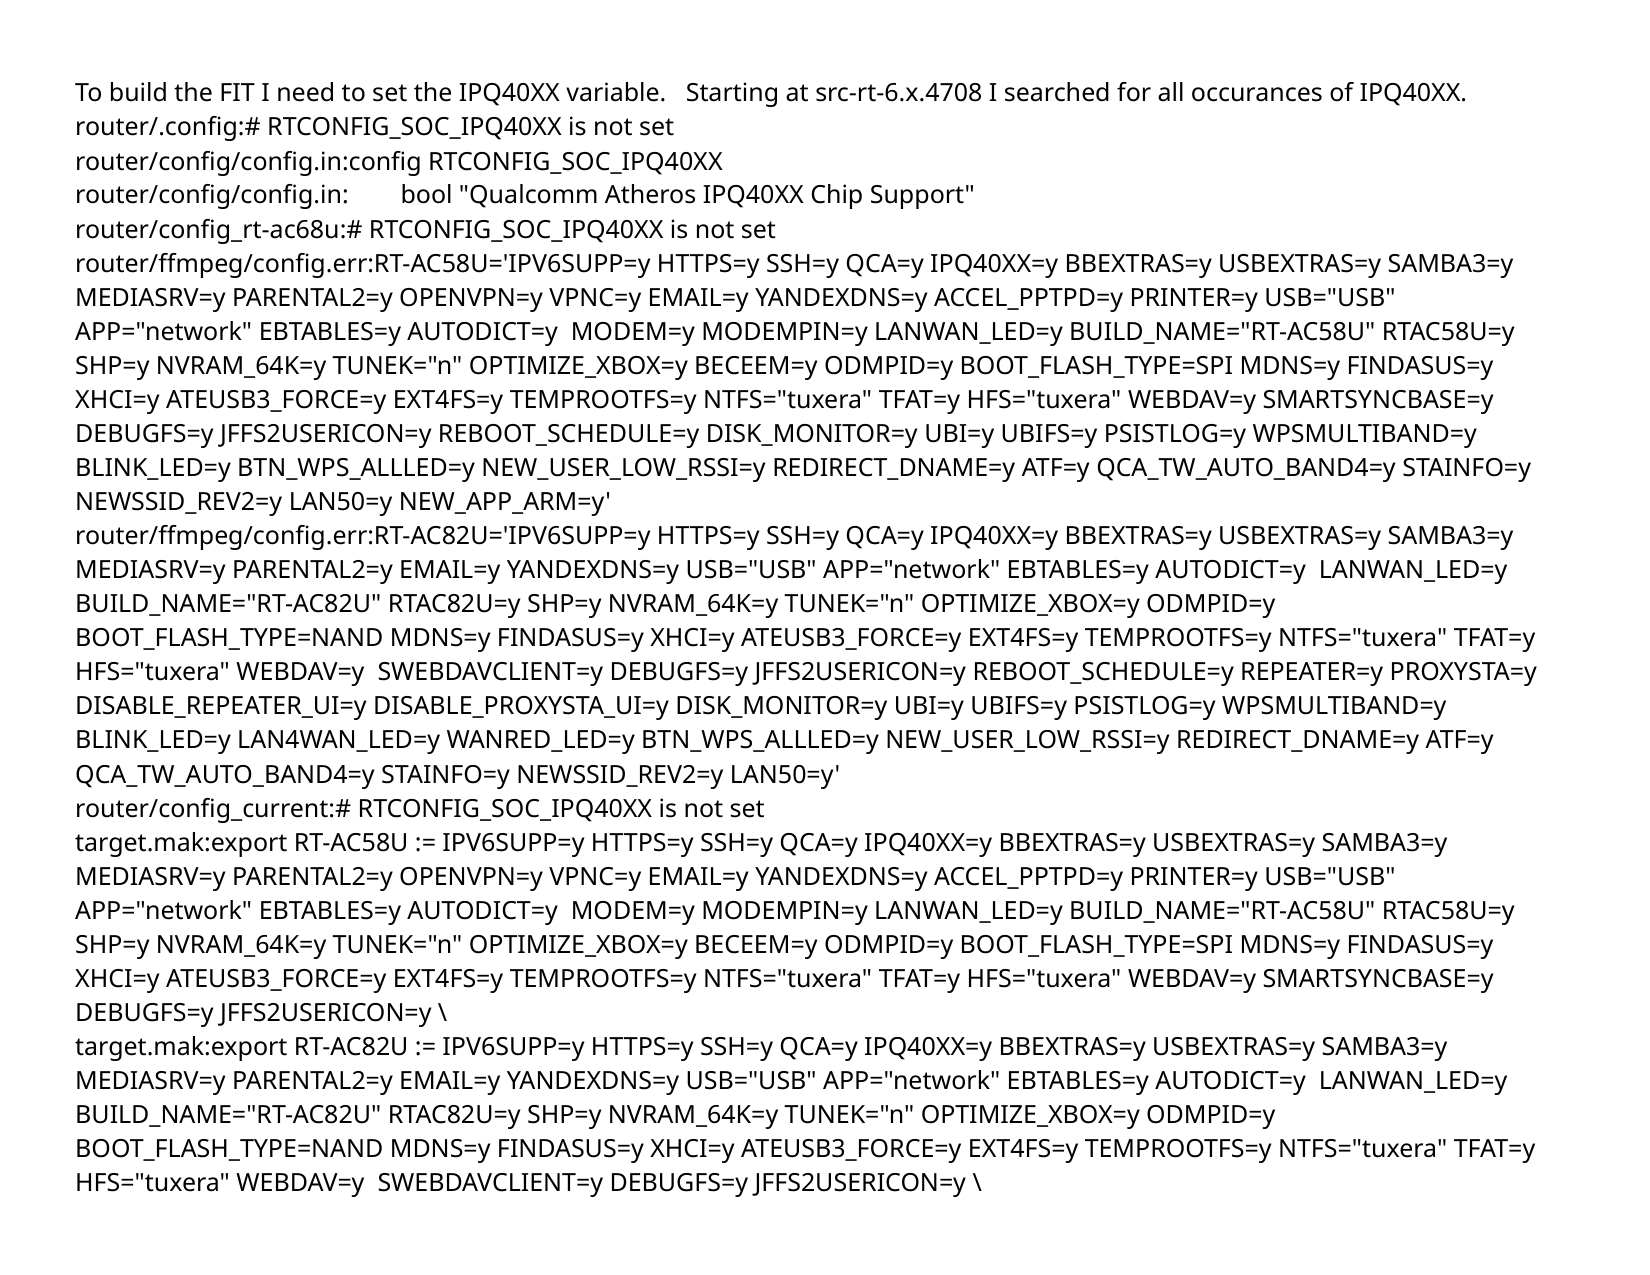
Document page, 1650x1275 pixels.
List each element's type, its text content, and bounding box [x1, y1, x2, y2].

text target.mak:export RT-AC82U := IPV6SUPP=y HTTPS=y SSH=y QCA=y IPQ40XX=y BBEXTRAS=y USBEXTRAS=y SAMBA3=y MEDIASRV=y PARENTAL2=y EMAIL=y YANDEXDNS=y USB="USB" APP="network" EBTABLES=y AUTODICT=y LANWAN_LED=y BUILD_NAME="RT-AC82U" RTAC82U=y SHP=y NVRAM_64K=y TUNEK="n" OPTIMIZE_XBOX=y ODMPID=y BOOT_FLASH_TYPE=NAND MDNS=y FINDASUS=y XHCI=y ATEUSB3_FORCE=y EXT4FS=y TEMPROOTFS=y NTFS="tuxera" TFAT=y HFS="tuxera" WEBDAV=y SWEBDAVCLIENT=y DEBUGFS=y JFFS2USERICON=y \ [75, 1029, 1575, 1199]
text To build the FIT I need to set the IPQ40XX variable. Starting at src-rt-6.x.4708 I searched for all occurances of IPQ40XX. [75, 75, 1575, 109]
text router/config_rt-ac68u:# RTCONFIG_SOC_IPQ40XX is not set [75, 211, 1575, 245]
text target.mak:export RT-AC58U := IPV6SUPP=y HTTPS=y SSH=y QCA=y IPQ40XX=y BBEXTRAS=y USBEXTRAS=y SAMBA3=y MEDIASRV=y PARENTAL2=y OPENVPN=y VPNC=y EMAIL=y YANDEXDNS=y ACCEL_PPTPD=y PRINTER=y USB="USB" APP="network" EBTABLES=y AUTODICT=y MODEM=y MODEMPIN=y LANWAN_LED=y BUILD_NAME="RT-AC58U" RTAC58U=y SHP=y NVRAM_64K=y TUNEK="n" OPTIMIZE_XBOX=y BECEEM=y ODMPID=y BOOT_FLASH_TYPE=SPI MDNS=y FINDASUS=y XHCI=y ATEUSB3_FORCE=y EXT4FS=y TEMPROOTFS=y NTFS="tuxera" TFAT=y HFS="tuxera" WEBDAV=y SMARTSYNCBASE=y DEBUGFS=y JFFS2USERICON=y \ [75, 824, 1575, 1029]
text router/ffmpeg/config.err:RT-AC58U='IPV6SUPP=y HTTPS=y SSH=y QCA=y IPQ40XX=y BBEXTRAS=y USBEXTRAS=y SAMBA3=y MEDIASRV=y PARENTAL2=y OPENVPN=y VPNC=y EMAIL=y YANDEXDNS=y ACCEL_PPTPD=y PRINTER=y USB="USB" APP="network" EBTABLES=y AUTODICT=y MODEM=y MODEMPIN=y LANWAN_LED=y BUILD_NAME="RT-AC58U" RTAC58U=y SHP=y NVRAM_64K=y TUNEK="n" OPTIMIZE_XBOX=y BECEEM=y ODMPID=y BOOT_FLASH_TYPE=SPI MDNS=y FINDASUS=y XHCI=y ATEUSB3_FORCE=y EXT4FS=y TEMPROOTFS=y NTFS="tuxera" TFAT=y HFS="tuxera" WEBDAV=y SMARTSYNCBASE=y DEBUGFS=y JFFS2USERICON=y REBOOT_SCHEDULE=y DISK_MONITOR=y UBI=y UBIFS=y PSISTLOG=y WPSMULTIBAND=y BLINK_LED=y BTN_WPS_ALLLED=y NEW_USER_LOW_RSSI=y REDIRECT_DNAME=y ATF=y QCA_TW_AUTO_BAND4=y STAINFO=y NEWSSID_REV2=y LAN50=y NEW_APP_ARM=y' [75, 245, 1575, 518]
text router/.config:# RTCONFIG_SOC_IPQ40XX is not set [75, 109, 1575, 143]
text router/config/config.in: bool "Qualcomm Atheros IPQ40XX Chip Support" [75, 177, 1575, 211]
text router/config_current:# RTCONFIG_SOC_IPQ40XX is not set [75, 790, 1575, 824]
text router/config/config.in:config RTCONFIG_SOC_IPQ40XX [75, 143, 1575, 177]
text router/ffmpeg/config.err:RT-AC82U='IPV6SUPP=y HTTPS=y SSH=y QCA=y IPQ40XX=y BBEXTRAS=y USBEXTRAS=y SAMBA3=y MEDIASRV=y PARENTAL2=y EMAIL=y YANDEXDNS=y USB="USB" APP="network" EBTABLES=y AUTODICT=y LANWAN_LED=y BUILD_NAME="RT-AC82U" RTAC82U=y SHP=y NVRAM_64K=y TUNEK="n" OPTIMIZE_XBOX=y ODMPID=y BOOT_FLASH_TYPE=NAND MDNS=y FINDASUS=y XHCI=y ATEUSB3_FORCE=y EXT4FS=y TEMPROOTFS=y NTFS="tuxera" TFAT=y HFS="tuxera" WEBDAV=y SWEBDAVCLIENT=y DEBUGFS=y JFFS2USERICON=y REBOOT_SCHEDULE=y REPEATER=y PROXYSTA=y DISABLE_REPEATER_UI=y DISABLE_PROXYSTA_UI=y DISK_MONITOR=y UBI=y UBIFS=y PSISTLOG=y WPSMULTIBAND=y BLINK_LED=y LAN4WAN_LED=y WANRED_LED=y BTN_WPS_ALLLED=y NEW_USER_LOW_RSSI=y REDIRECT_DNAME=y ATF=y QCA_TW_AUTO_BAND4=y STAINFO=y NEWSSID_REV2=y LAN50=y' [75, 518, 1575, 790]
